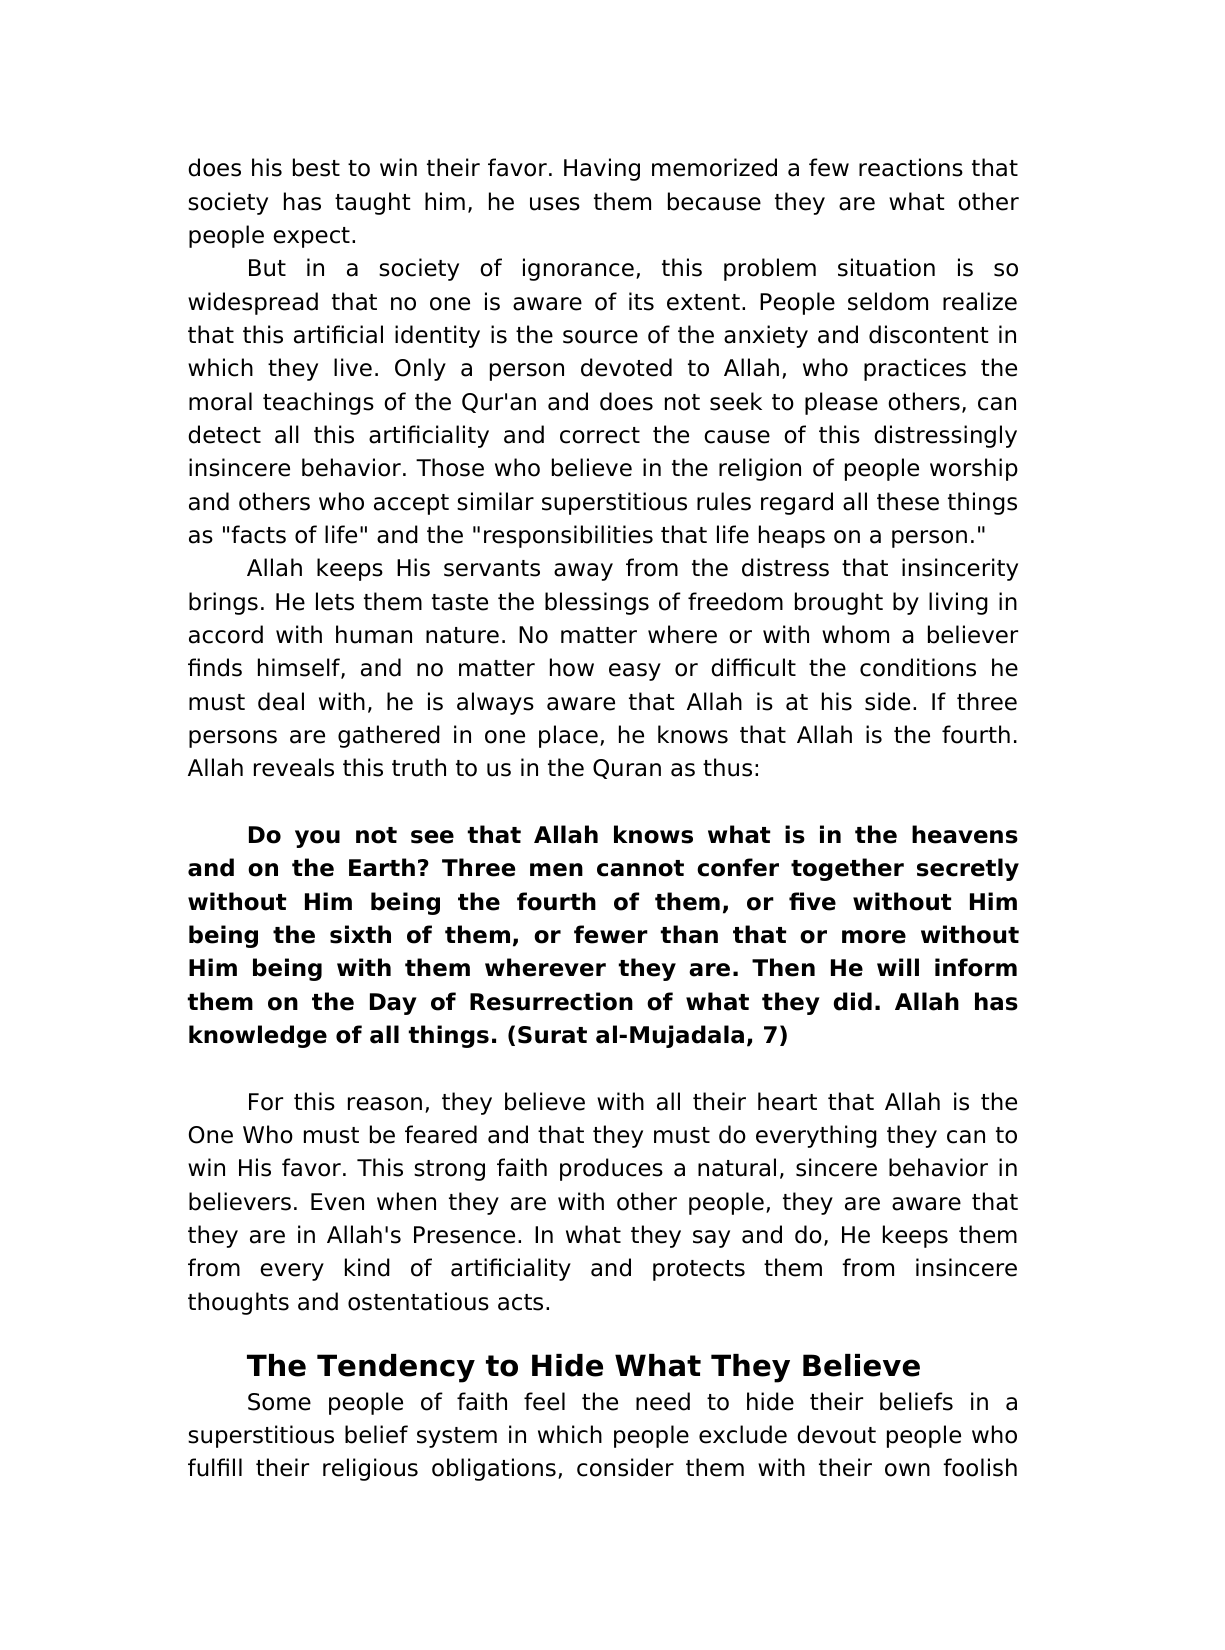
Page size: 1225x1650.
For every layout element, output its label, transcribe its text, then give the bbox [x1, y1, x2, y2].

text does his best to win their favor. Having memorized a few reactions that society has taught him, he uses them because they are what other people expect. [187, 150, 1020, 250]
text Some people of faith feel the need to hide their beliefs in a superstitious belief system in which people exclude devout people who fulfill their religious obligations, consider them with their own foolish [187, 1383, 1020, 1483]
text But in a society of ignorance, this problem situation is so widespread that no one is aware of its extent. People seldom realize that this artificial identity is the source of the anxiety and discontent in which they live. Only a person devoted to Allah, who practices the moral teachings of the Qur'an and does not seek to please others, can detect all this artificiality and correct the cause of this distressingly insincere behavior. Those who believe in the religion of people worship and others who accept similar superstitious rules regard all these things as "facts of life" and the "responsibilities that life heaps on a person." [187, 250, 1020, 550]
text For this reason, they believe with all their heart that Allah is the One Who must be feared and that they must do everything they can to win His favor. This strong faith produces a natural, sincere behavior in believers. Even when they are with other people, they are aware that they are in Allah's Presence. In what they say and do, He keeps them from every kind of artificiality and protects them from insincere thoughts and ostentatious acts. [187, 1083, 1020, 1317]
text Do you not see that Allah knows what is in the heavens and on the Earth? Three men cannot confer together secretly without Him being the fourth of them, or five without Him being the sixth of them, or fewer than that or more without Him being with them wherever they are. Then He will inform them on the Day of Resurrection of what they did. Allah has knowledge of all things. (Surat al-Mujadala, 7) [187, 817, 1020, 1050]
text Allah keeps His servants away from the distress that insincerity brings. He lets them taste the blessings of freedom brought by living in accord with human nature. No matter where or with whom a believer finds himself, and no matter how easy or difficult the conditions he must deal with, he is always aware that Allah is at his side. If three persons are gathered in one place, he knows that Allah is the fourth. Allah reveals this truth to us in the Quran as thus: [187, 550, 1020, 783]
text The Tendency to Hide What They Believe [187, 1350, 1020, 1383]
